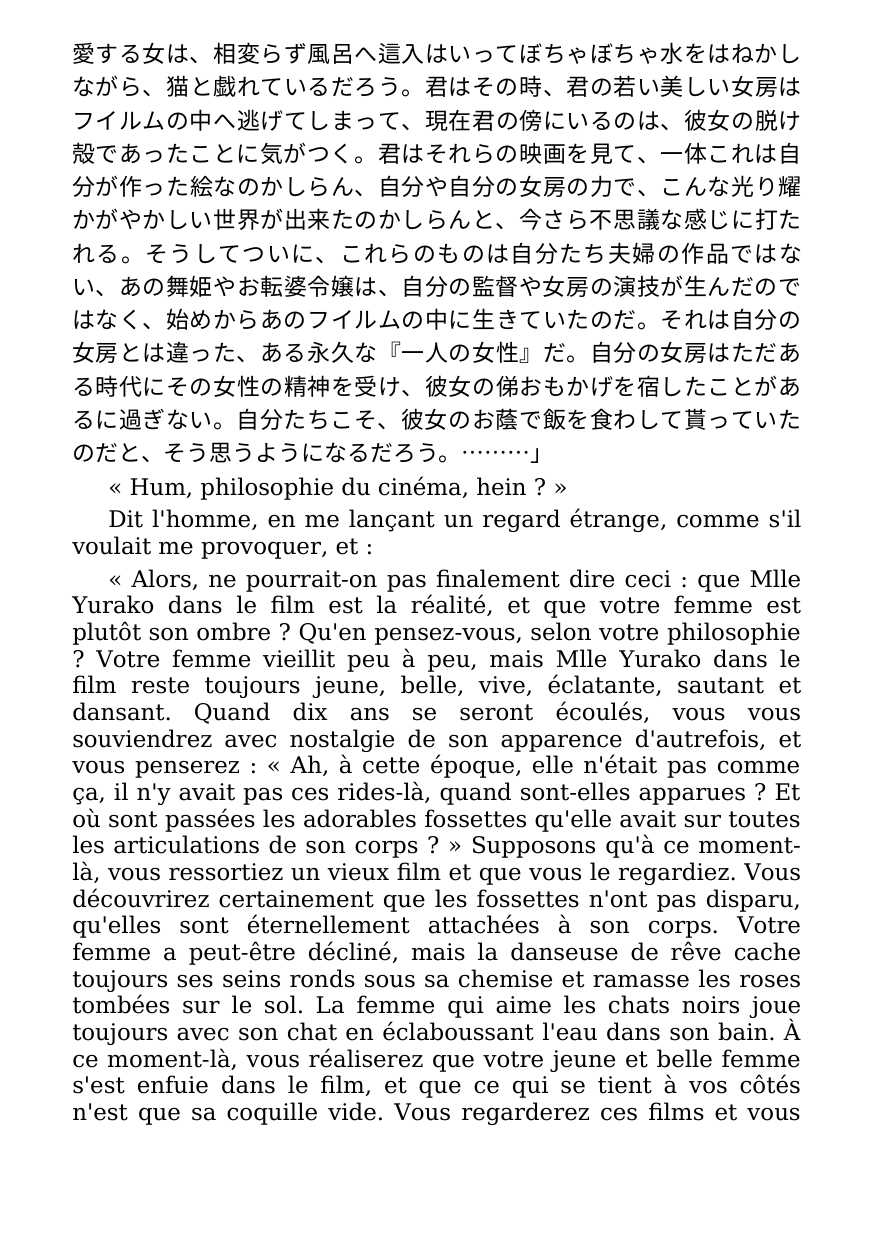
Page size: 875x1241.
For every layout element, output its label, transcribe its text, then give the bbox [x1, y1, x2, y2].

text Dit l'homme, en me lançant un regard étrange, comme s'il voulait me provoquer, et : [72, 507, 802, 560]
text 愛する女は、相変らず風呂へ這入はいってぼちゃぼちゃ水をはねかしながら、猫と戯れているだろう。君はその時、君の若い美しい女房はフイルムの中へ逃げてしまって、現在君の傍にいるのは、彼女の脱け殻であったことに気がつく。君はそれらの映画を見て、一体これは自分が作った絵なのかしらん、自分や自分の女房の力で、こんな光り耀かがやかしい世界が出来たのかしらんと、今さら不思議な感じに打たれる。そうしてついに、これらのものは自分たち夫婦の作品ではない、あの舞姫やお転婆令嬢は、自分の監督や女房の演技が生んだのではなく、始めからあのフイルムの中に生きていたのだ。それは自分の女房とは違った、ある永久な『一人の女性』だ。自分の女房はただある時代にその女性の精神を受け、彼女の俤おもかげを宿したことがあるに過ぎない。自分たちこそ、彼女のお蔭で飯を食わして貰っていたのだと、そう思うようになるだろう。………」 [72, 36, 802, 468]
text « Hum, philosophie du cinéma, hein ? » [72, 474, 802, 501]
text « Alors, ne pourrait-on pas finalement dire ceci : que Mlle Yurako dans le film est la réalité, et que votre femme est plutôt son ombre ? Qu'en pensez-vous, selon votre philosophie ? Votre femme vieillit peu à peu, mais Mlle Yurako dans le film reste toujours jeune, belle, vive, éclatante, sautant et dansant. Quand dix ans se seront écoulés, vous vous souviendrez avec nostalgie de son apparence d'autrefois, et vous penserez : « Ah, à cette époque, elle n'était pas comme ça, il n'y avait pas ces rides-là, quand sont-elles apparues ? Et où sont passées les adorables fossettes qu'elle avait sur toutes les articulations de son corps ? » Supposons qu'à ce moment-là, vous ressortiez un vieux film et que vous le regardiez. Vous découvrirez certainement que les fossettes n'ont pas disparu, qu'elles sont éternellement attachées à son corps. Votre femme a peut-être décliné, mais la danseuse de rêve cache toujours ses seins ronds sous sa chemise et ramasse les roses tombées sur le sol. La femme qui aime les chats noirs joue toujours avec son chat en éclaboussant l'eau dans son bain. À ce moment-là, vous réaliserez que votre jeune et belle femme s'est enfuie dans le film, et que ce qui se tient à vos côtés n'est que sa coquille vide. Vous regarderez ces films et vous [72, 566, 802, 1126]
